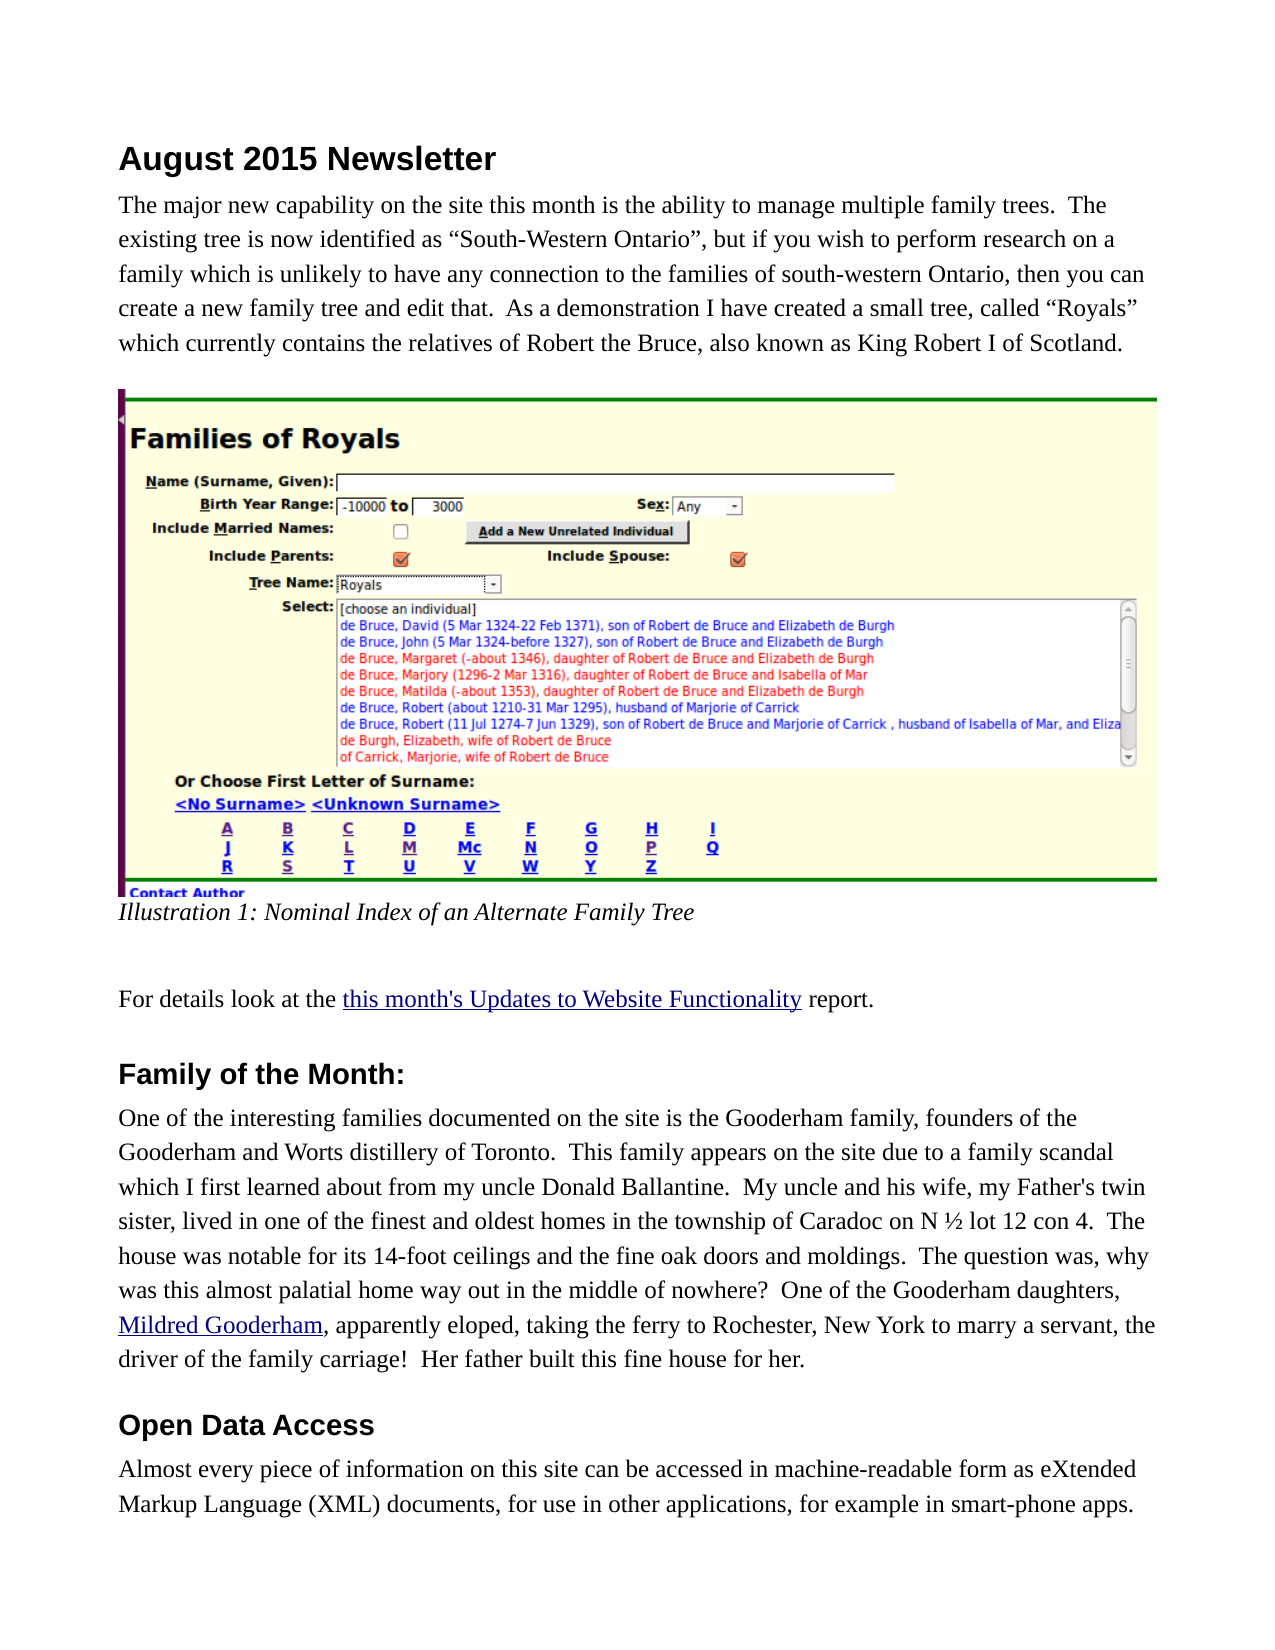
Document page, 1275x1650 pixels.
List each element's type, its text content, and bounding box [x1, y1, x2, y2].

subtitle Open Data Access [118, 1408, 1157, 1442]
subtitle August 2015 Newsletter [118, 139, 1157, 178]
text One of the interesting families documented on the site is the Gooderham family, founders of the Gooderham and Worts distillery of Toronto. This family appears on the site due to a family scandal which I first learned about from my uncle Donald Ballantine. My uncle and his wife, my Father's twin sister, lived in one of the finest and oldest homes in the township of Caradoc on N ½ lot 12 con 4. The house was notable for its 14-foot ceilings and the fine oak doors and moldings. The question was, why was this almost palatial home way out in the middle of nowhere? One of the Gooderham daughters, Mildred Gooderham, apparently eloped, taking the ferry to Rochester, New York to marry a servant, the driver of the family carriage! Her father built this fine house for her. [118, 1103, 1157, 1373]
picture [118, 389, 1157, 897]
text Illustration 1: Nominal Index of an Alternate Family Tree [118, 897, 1157, 926]
text The major new capability on the site this month is the ability to manage multiple family trees. The existing tree is now identified as “South-Western Ontario”, but if you wish to perform research on a family which is unlikely to have any connection to the families of south-western Ontario, then you can create a new family tree and edit that. As a demonstration I have created a small tree, called “Royals” which currently contains the relatives of Robert the Bruce, also known as King Robert I of Scotland. [118, 190, 1157, 357]
subtitle Family of the Month: [118, 1057, 1157, 1090]
text For details look at the this month's Updates to Website Functionality report. [118, 984, 1157, 1013]
text Almost every piece of information on this site can be accessed in machine-readable form as eXtended Markup Language (XML) documents, for use in other applications, for example in smart-phone apps. [118, 1454, 1157, 1517]
